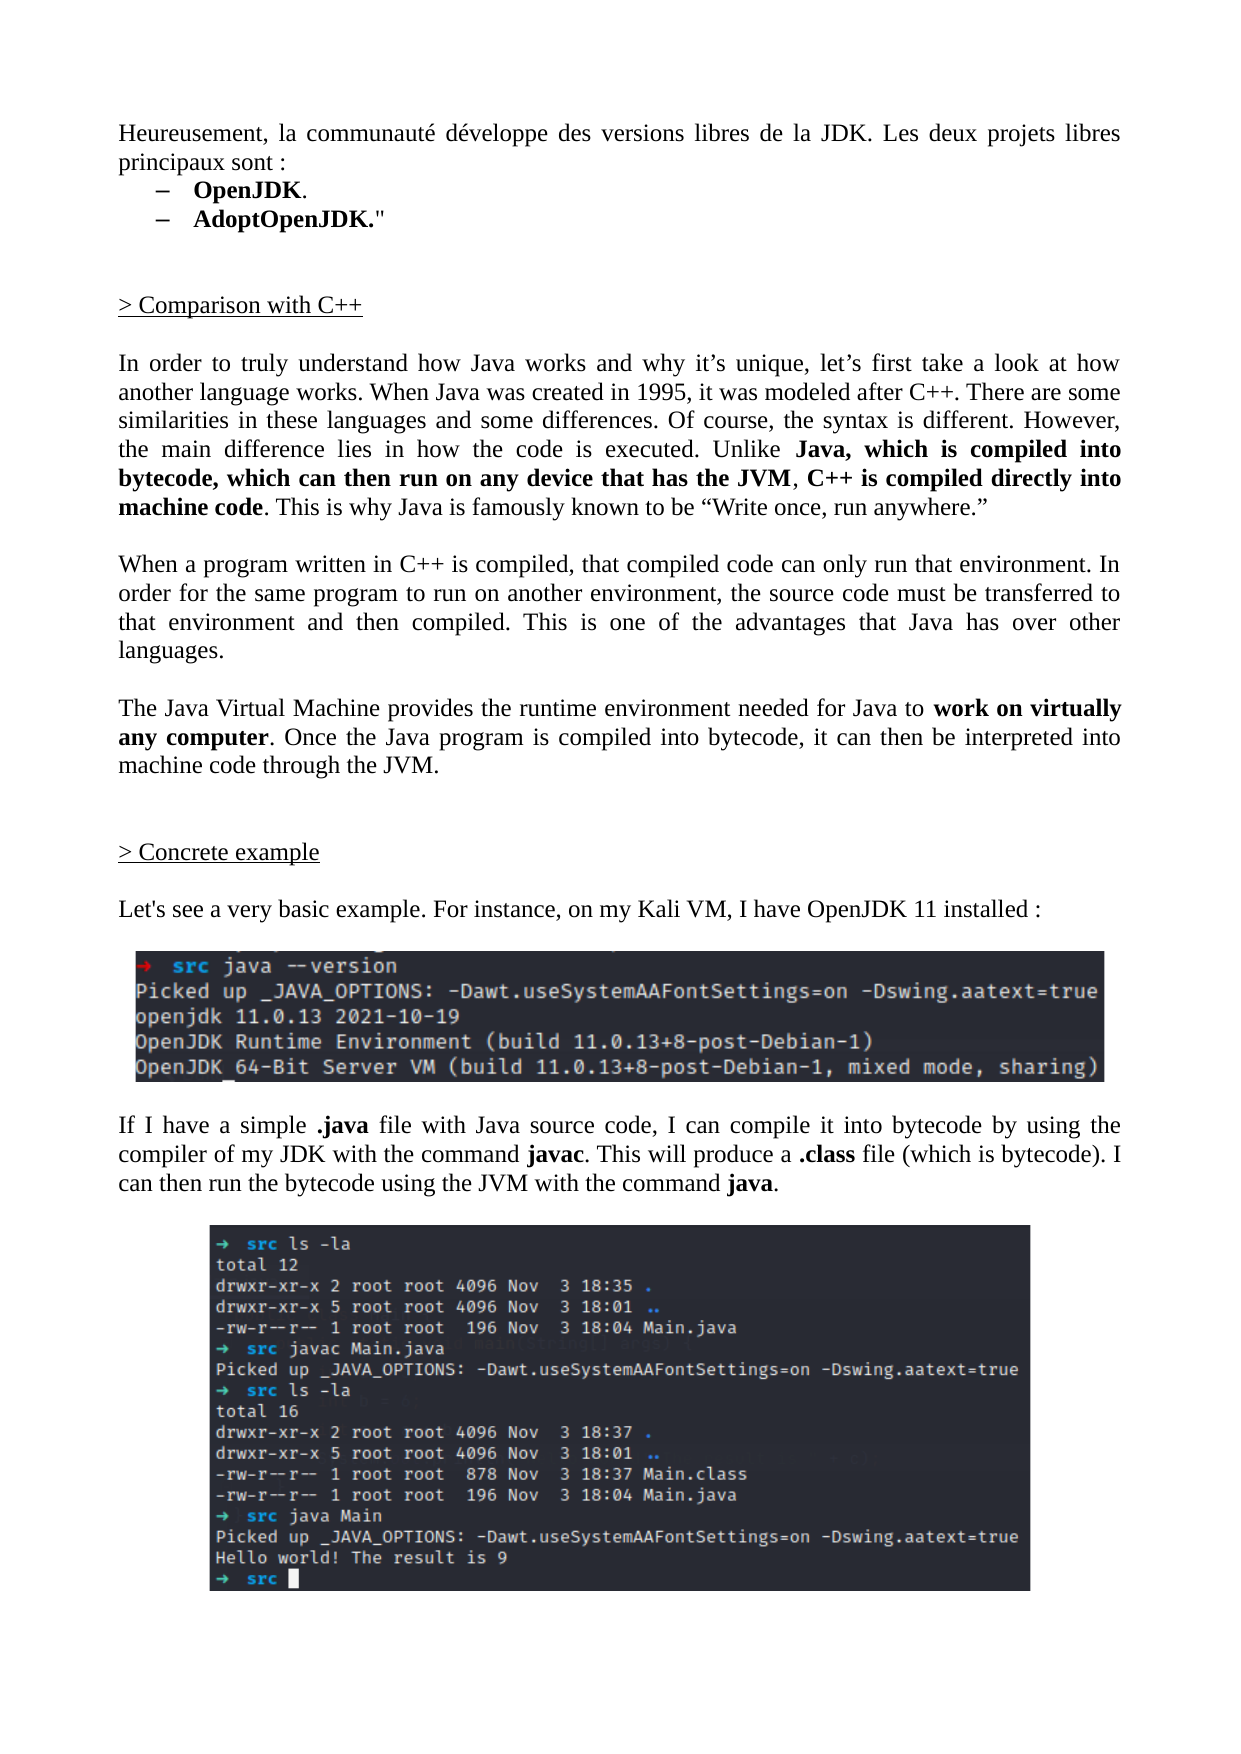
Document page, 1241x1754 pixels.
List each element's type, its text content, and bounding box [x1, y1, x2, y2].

text If I have a simple .java file with Java source code, I can compile it into bytecode by using the compiler of my JDK with the command javac. This will produce a .class file (which is bytecode). I can then run the bytecode using the JVM with the command java. [118, 1110, 1122, 1197]
text When a program written in C++ is compiled, that compiled code can only run that environment. In order for the same program to run on another environment, the source code must be transferred to that environment and then compiled. This is one of the advantages that Java has over other languages. [118, 549, 1122, 664]
list AdoptOpenJDK." [156, 204, 1122, 233]
picture [135, 951, 1105, 1082]
text Heureusement, la communauté développe des versions libres de la JDK. Les deux projets libres principaux sont : [118, 118, 1122, 176]
text In order to truly understand how Java works and why it’s unique, let’s first take a look at how another language works. When Java was created in 1995, it was modeled after C++. There are some similarities in these languages and some differences. Of course, the syntax is different. However, the main difference lies in how the code is executed. Unlike Java, which is compiled into bytecode, which can then run on any device that has the JVM, C++ is compiled directly into machine code. This is why Java is famously known to be “Write once, run anywhere.” [118, 348, 1122, 521]
text > Concrete example [118, 837, 1122, 866]
text The Java Virtual Machine provides the runtime environment needed for Java to work on virtually any computer. Once the Java program is compiled into bytecode, it can then be interpreted into machine code through the JVM. [118, 693, 1122, 779]
text Let's see a very basic example. For instance, on my Kali VM, I have OpenJDK 11 installed : [118, 894, 1122, 923]
picture [209, 1225, 1031, 1591]
text > Comparison with C++ [118, 291, 1122, 319]
list OpenJDK. [156, 176, 1122, 204]
